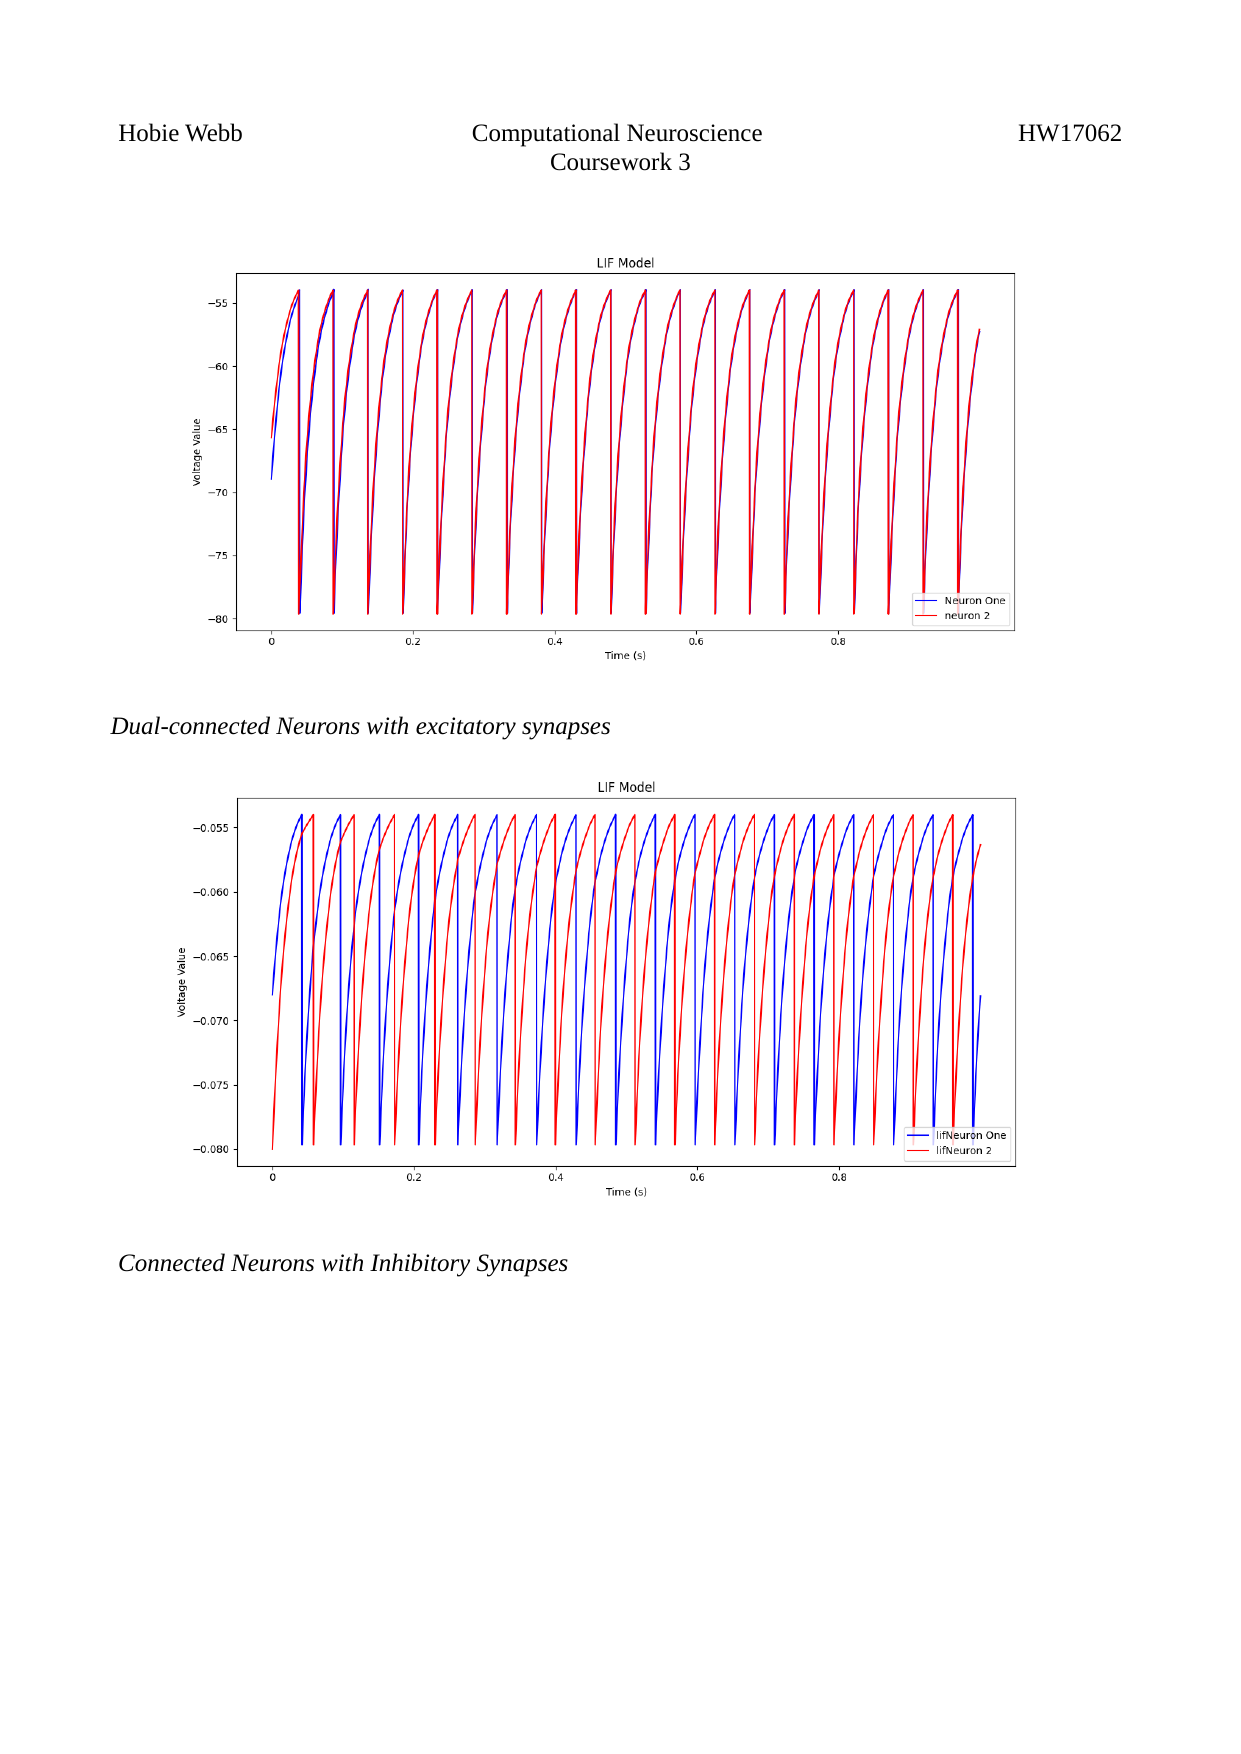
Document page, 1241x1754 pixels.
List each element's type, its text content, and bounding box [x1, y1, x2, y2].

picture [111, 740, 1116, 1218]
picture [110, 217, 1115, 681]
text Dual-connected Neurons with excitatory synapses [110, 711, 1126, 740]
text Connected Neurons with Inhibitory Synapses [112, 1248, 1127, 1277]
